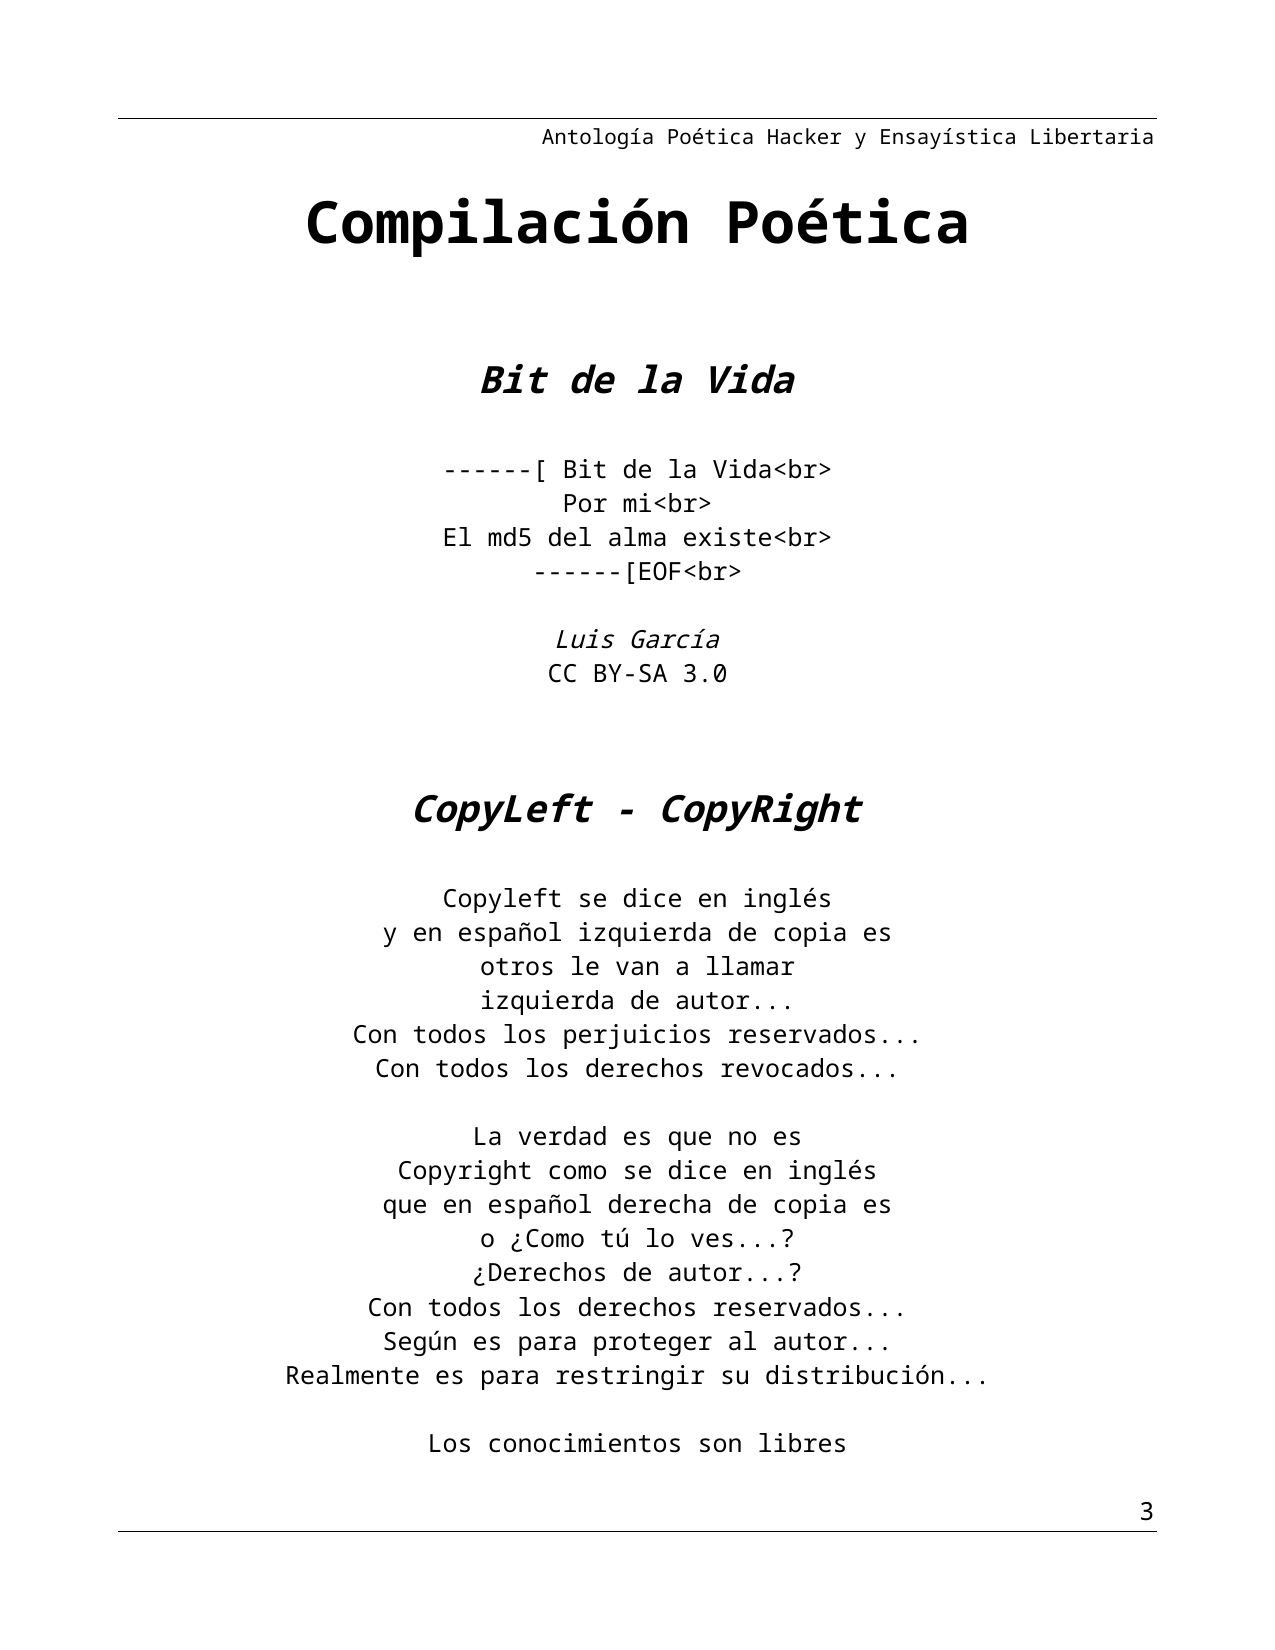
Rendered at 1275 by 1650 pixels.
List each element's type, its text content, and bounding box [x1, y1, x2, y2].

text ¿Derechos de autor...? [121, 1255, 1154, 1289]
text Con todos los derechos reservados... [121, 1289, 1154, 1323]
text Por mi<br> [121, 485, 1154, 519]
text Copyright como se dice en inglés [121, 1153, 1154, 1187]
text Con todos los perjuicios reservados... [121, 1017, 1154, 1051]
text o ¿Como tú lo ves...? [121, 1221, 1154, 1255]
text Compilación Poética [121, 181, 1154, 261]
text Luis García [121, 622, 1154, 656]
text ------[EOF<br> [121, 553, 1154, 587]
text Según es para proteger al autor... [121, 1323, 1154, 1357]
text CC BY-SA 3.0 [121, 656, 1154, 690]
text El md5 del alma existe<br> [121, 519, 1154, 553]
subtitle CopyLeft - CopyRight [121, 783, 1154, 834]
text ------[ Bit de la Vida<br> [121, 451, 1154, 485]
text Copyleft se dice en inglés [121, 880, 1154, 914]
subtitle Bit de la Vida [121, 354, 1154, 405]
text izquierda de autor... [121, 983, 1154, 1017]
text que en español derecha de copia es [121, 1187, 1154, 1221]
text Los conocimientos son libres [121, 1425, 1154, 1459]
text Con todos los derechos revocados... [121, 1051, 1154, 1085]
text y en español izquierda de copia es [121, 914, 1154, 948]
text La verdad es que no es [121, 1119, 1154, 1153]
text Realmente es para restringir su distribución... [121, 1357, 1154, 1391]
text otros le van a llamar [121, 948, 1154, 983]
